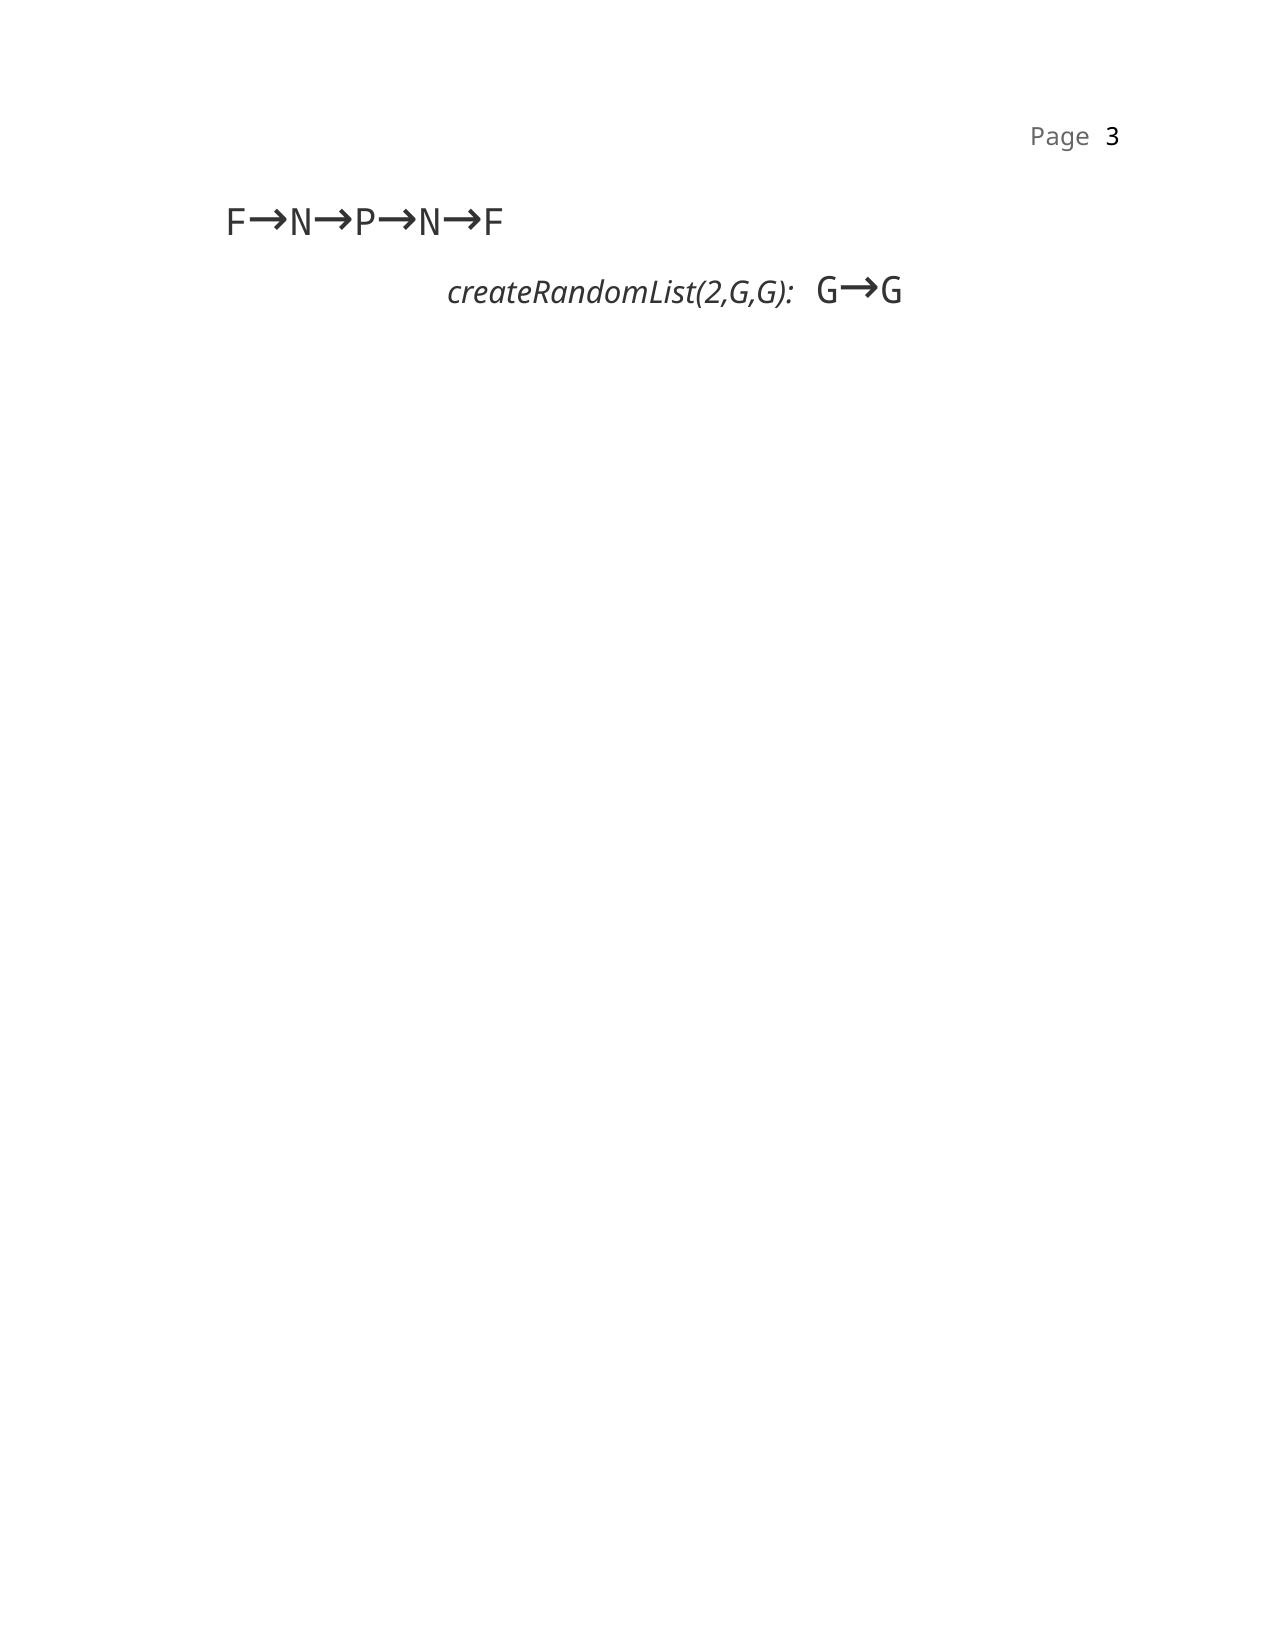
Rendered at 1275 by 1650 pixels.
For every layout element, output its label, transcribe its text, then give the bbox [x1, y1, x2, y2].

text createRandomList(2,G,G): G→G [151, 250, 1119, 318]
text F→N→P→N→F [151, 182, 1119, 250]
